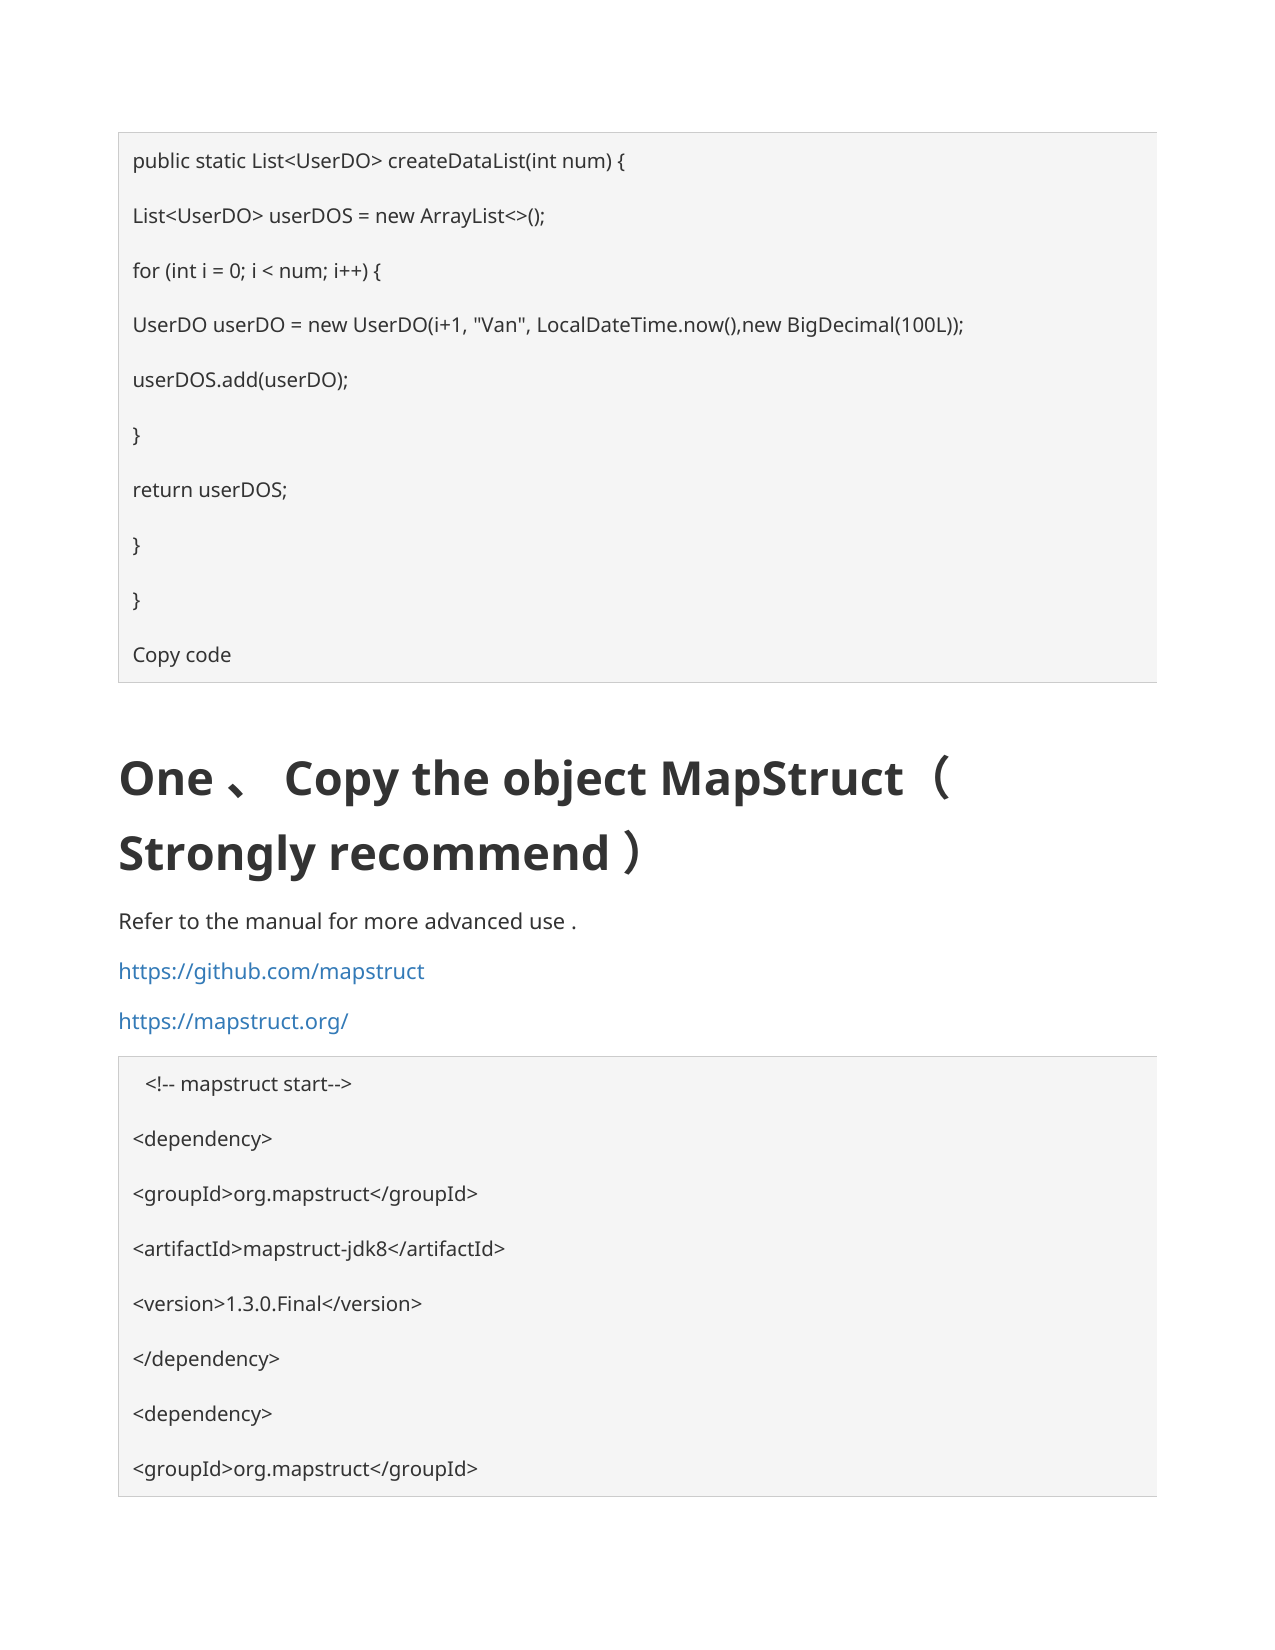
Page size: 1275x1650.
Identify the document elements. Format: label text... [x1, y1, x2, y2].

text <artifactId>mapstruct-jdk8</artifactId> [119, 1221, 1157, 1263]
text Refer to the manual for more advanced use . [118, 906, 1157, 936]
text https://github.com/mapstruct [118, 956, 1157, 986]
text <dependency> [119, 1111, 1157, 1153]
text userDOS.add(userDO); [119, 352, 1157, 394]
text } [119, 571, 1157, 613]
text <dependency> [119, 1385, 1157, 1427]
text List<UserDO> userDOS = new ArrayList<>(); [119, 187, 1157, 229]
text UserDO userDO = new UserDO(i+1, "Van", LocalDateTime.now(),new BigDecimal(100L)); [119, 297, 1157, 339]
text https://mapstruct.org/ [118, 1006, 1157, 1036]
text public static List<UserDO> createDataList(int num) { [119, 133, 1157, 174]
subtitle One 、 Copy the object MapStruct（ Strongly recommend ） [118, 741, 1157, 884]
text <version>1.3.0.Final</version> [119, 1276, 1157, 1317]
text } [119, 407, 1157, 449]
text <!-- mapstruct start--> [119, 1057, 1157, 1098]
text return userDOS; [119, 462, 1157, 503]
text <groupId>org.mapstruct</groupId> [119, 1440, 1157, 1496]
text } [119, 517, 1157, 558]
text for (int i = 0; i < num; i++) { [119, 242, 1157, 284]
text <groupId>org.mapstruct</groupId> [119, 1166, 1157, 1208]
text Copy code [119, 626, 1157, 682]
text </dependency> [119, 1331, 1157, 1372]
